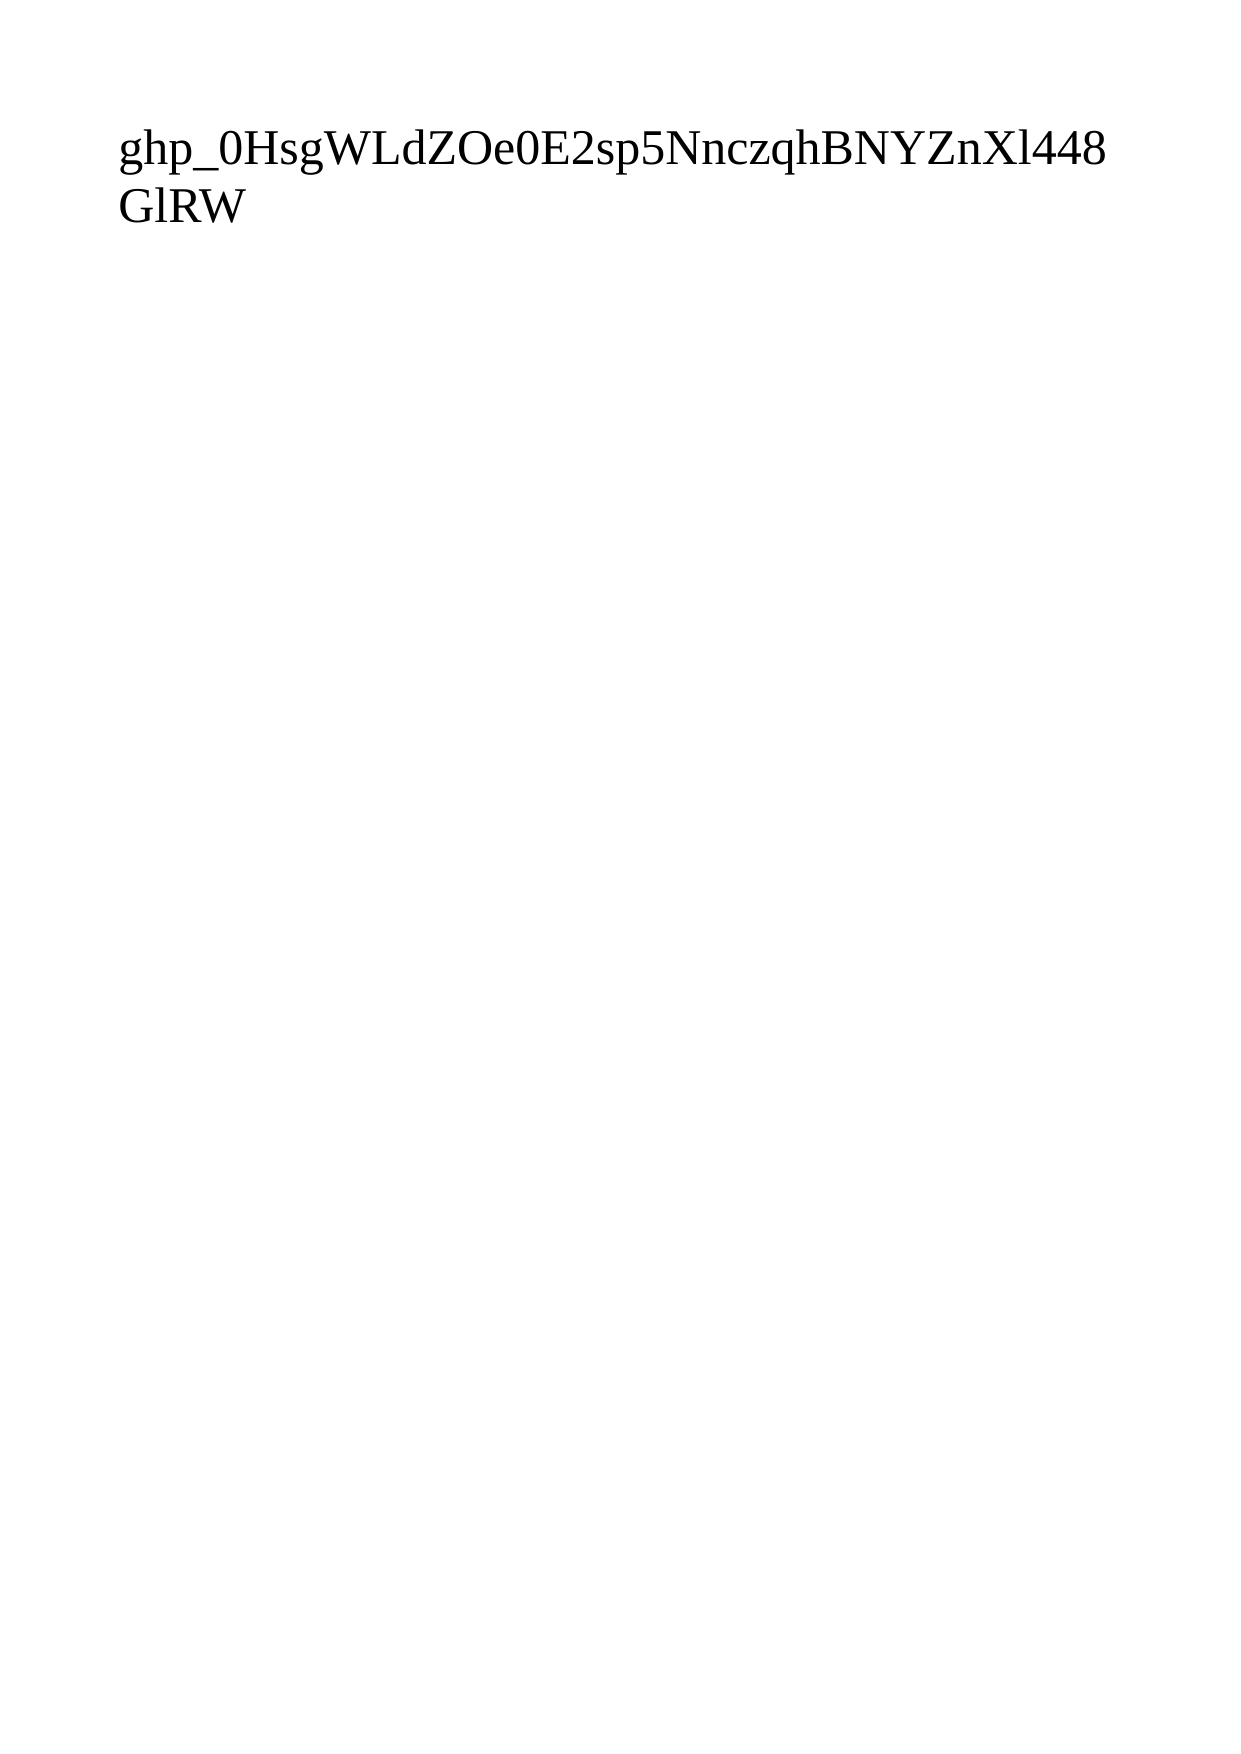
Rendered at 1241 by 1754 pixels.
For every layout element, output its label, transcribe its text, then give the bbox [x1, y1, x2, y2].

text 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 [118, 118, 1122, 233]
